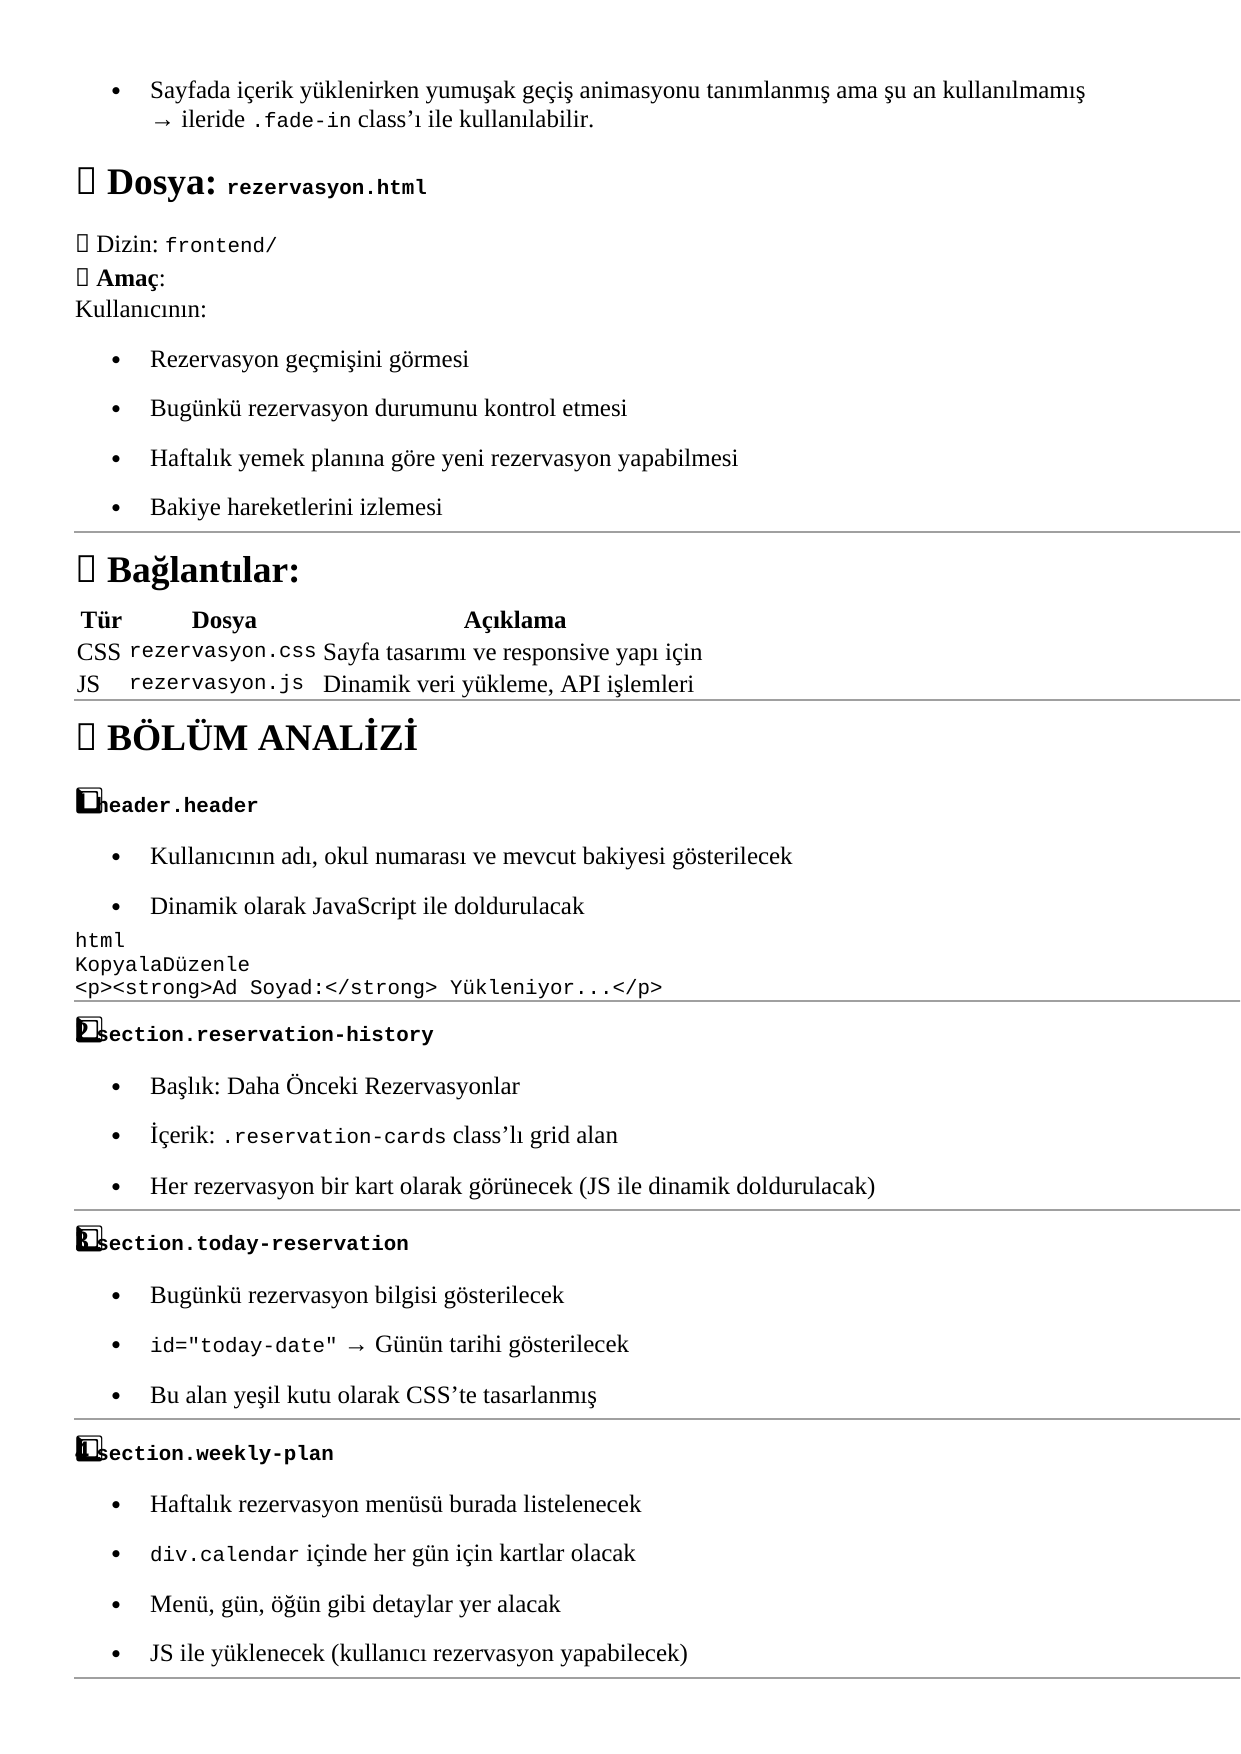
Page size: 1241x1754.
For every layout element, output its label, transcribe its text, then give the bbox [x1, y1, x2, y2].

list Menü, gün, öğün gibi detaylar yer alacak [112, 1589, 1165, 1618]
list Bugünkü rezervasyon durumunu kontrol etmesi [112, 393, 1165, 422]
table_cell Sayfa tasarımı ve responsive yapı için [321, 636, 709, 668]
table_header Açıklama [321, 604, 709, 636]
list JS ile yüklenecek (kullanıcı rezervasyon yapabilecek) [112, 1638, 1165, 1667]
table_cell CSS [75, 636, 127, 668]
list Her rezervasyon bir kart olarak görünecek (JS ile dinamik doldurulacak) [112, 1171, 1165, 1199]
list Dinamik olarak JavaScript ile doldurulacak [112, 891, 1165, 919]
list div.calendar içinde her gün için kartlar olacak [112, 1538, 1165, 1568]
list Kullanıcının adı, okul numarası ve mevcut bakiyesi gösterilecek [112, 841, 1165, 870]
table_header Dosya [128, 604, 321, 636]
subtitle 📄 Dosya: rezervasyon.html [75, 154, 1165, 205]
table_cell Dinamik veri yükleme, API işlemleri [321, 668, 709, 699]
list Bu alan yeşil kutu olarak CSS’te tasarlanmış [112, 1380, 1165, 1409]
list Bakiye hareketlerini izlemesi [112, 492, 1165, 521]
text 📁 Dizin: frontend/ 🎯 Amaç: Kullanıcının: [75, 226, 1165, 323]
list Bugünkü rezervasyon bilgisi gösterilecek [112, 1280, 1165, 1309]
list Rezervasyon geçmişini görmesi [112, 344, 1165, 372]
list Haftalık rezervasyon menüsü burada listelenecek [112, 1489, 1165, 1518]
table_cell rezervasyon.js [128, 668, 321, 699]
table_cell rezervasyon.css [128, 636, 321, 668]
text KopyalaDüzenle [75, 954, 1165, 977]
list id="today-date" → Günün tarihi gösterilecek [112, 1329, 1165, 1359]
list Haftalık yemek planına göre yeni rezervasyon yapabilmesi [112, 443, 1165, 472]
subtitle 🎨 Bağlantılar: [75, 542, 1165, 593]
text <p><strong>Ad Soyad:</strong> Yükleniyor...</p> [75, 977, 1165, 1000]
subtitle 4️⃣ section.weekly-plan [75, 1430, 1165, 1468]
list Sayfada içerik yüklenirken yumuşak geçiş animasyonu tanımlanmış ama şu an kullanılmamış → ileride .fade-in class’ı ile kullanılabilir. [112, 75, 1165, 133]
subtitle 3️⃣ section.today-reservation [75, 1221, 1165, 1259]
text html [75, 930, 1165, 954]
table_header Tür [75, 604, 127, 636]
table_cell JS [75, 668, 127, 699]
subtitle 2️⃣ section.reservation-history [75, 1012, 1165, 1050]
list Başlık: Daha Önceki Rezervasyonlar [112, 1071, 1165, 1099]
list İçerik: .reservation-cards class’lı grid alan [112, 1120, 1165, 1150]
subtitle 🧩 BÖLÜM ANALİZİ [75, 710, 1165, 761]
subtitle 1️⃣ header.header [75, 782, 1165, 820]
